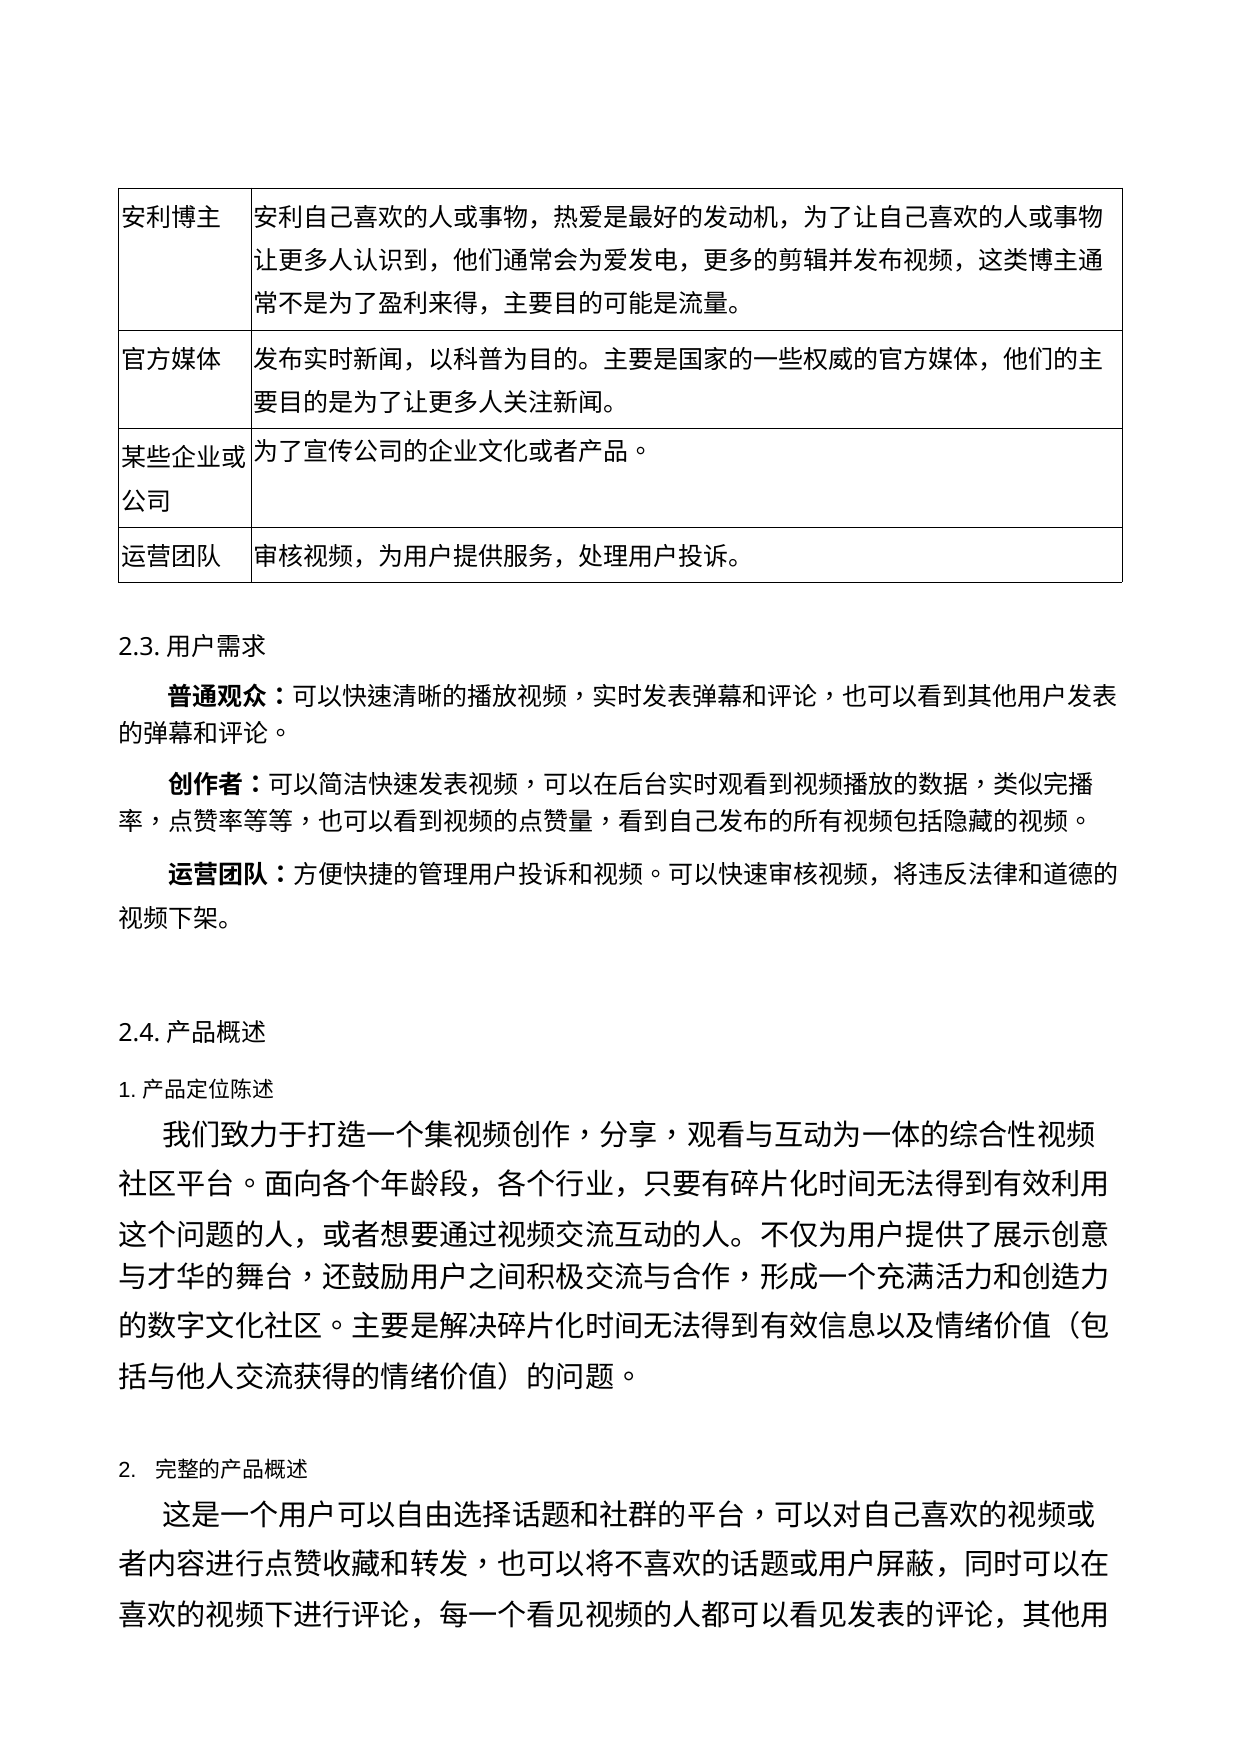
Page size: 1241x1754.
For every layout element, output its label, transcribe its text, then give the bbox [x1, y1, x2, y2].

text 运营团队：方便快捷的管理用户投诉和视频。可以快速审核视频，将违反法律和道德的视频下架。 [118, 854, 1122, 934]
table_cell 运营团队 [119, 528, 251, 582]
subtitle 用户需求 [118, 627, 1122, 663]
table_cell 为了宣传公司的企业文化或者产品。 [252, 429, 1122, 527]
text 这是一个用户可以自由选择话题和社群的平台，可以对自己喜欢的视频或者内容进行点赞收藏和转发，也可以将不喜欢的话题或用户屏蔽，同时可以在喜欢的视频下进行评论，每一个看见视频的人都可以看见发表的评论，其他用 [118, 1498, 1122, 1634]
table_cell 安利博主 [119, 189, 251, 329]
subtitle 完整的产品概述 [118, 1451, 1122, 1485]
table_cell 安利自己喜欢的人或事物，热爱是最好的发动机，为了让自己喜欢的人或事物让更多人认识到，他们通常会为爱发电，更多的剪辑并发布视频，这类博主通常不是为了盈利来得，主要目的可能是流量。 [252, 189, 1122, 329]
text 创作者：可以简洁快速发表视频，可以在后台实时观看到视频播放的数据，类似完播率，点赞率等等，也可以看到视频的点赞量，看到自己发布的所有视频包括隐藏的视频。 [118, 767, 1122, 836]
table_cell 某些企业或公司 [119, 429, 251, 527]
table_cell 发布实时新闻，以科普为目的。主要是国家的一些权威的官方媒体，他们的主要目的是为了让更多人关注新闻。 [252, 331, 1122, 428]
text 我们致力于打造一个集视频创作，分享，观看与互动为一体的综合性视频社区平台。面向各个年龄段，各个行业，只要有碎片化时间无法得到有效利用这个问题的人，或者想要通过视频交流互动的人。不仅为用户提供了展示创意与才华的舞台，还鼓励用户之间积极交流与合作，形成一个充满活力和创造力的数字文化社区。主要是解决碎片化时间无法得到有效信息以及情绪价值（包括与他人交流获得的情绪价值）的问题。 [118, 1118, 1122, 1396]
table_cell 审核视频，为用户提供服务，处理用户投诉。 [252, 528, 1122, 582]
text 普通观众：可以快速清晰的播放视频，实时发表弹幕和评论，也可以看到其他用户发表的弹幕和评论。 [118, 677, 1122, 748]
subtitle 产品概述 [118, 1013, 1122, 1049]
subtitle 产品定位陈述 [118, 1068, 1122, 1104]
table_cell 官方媒体 [119, 331, 251, 428]
